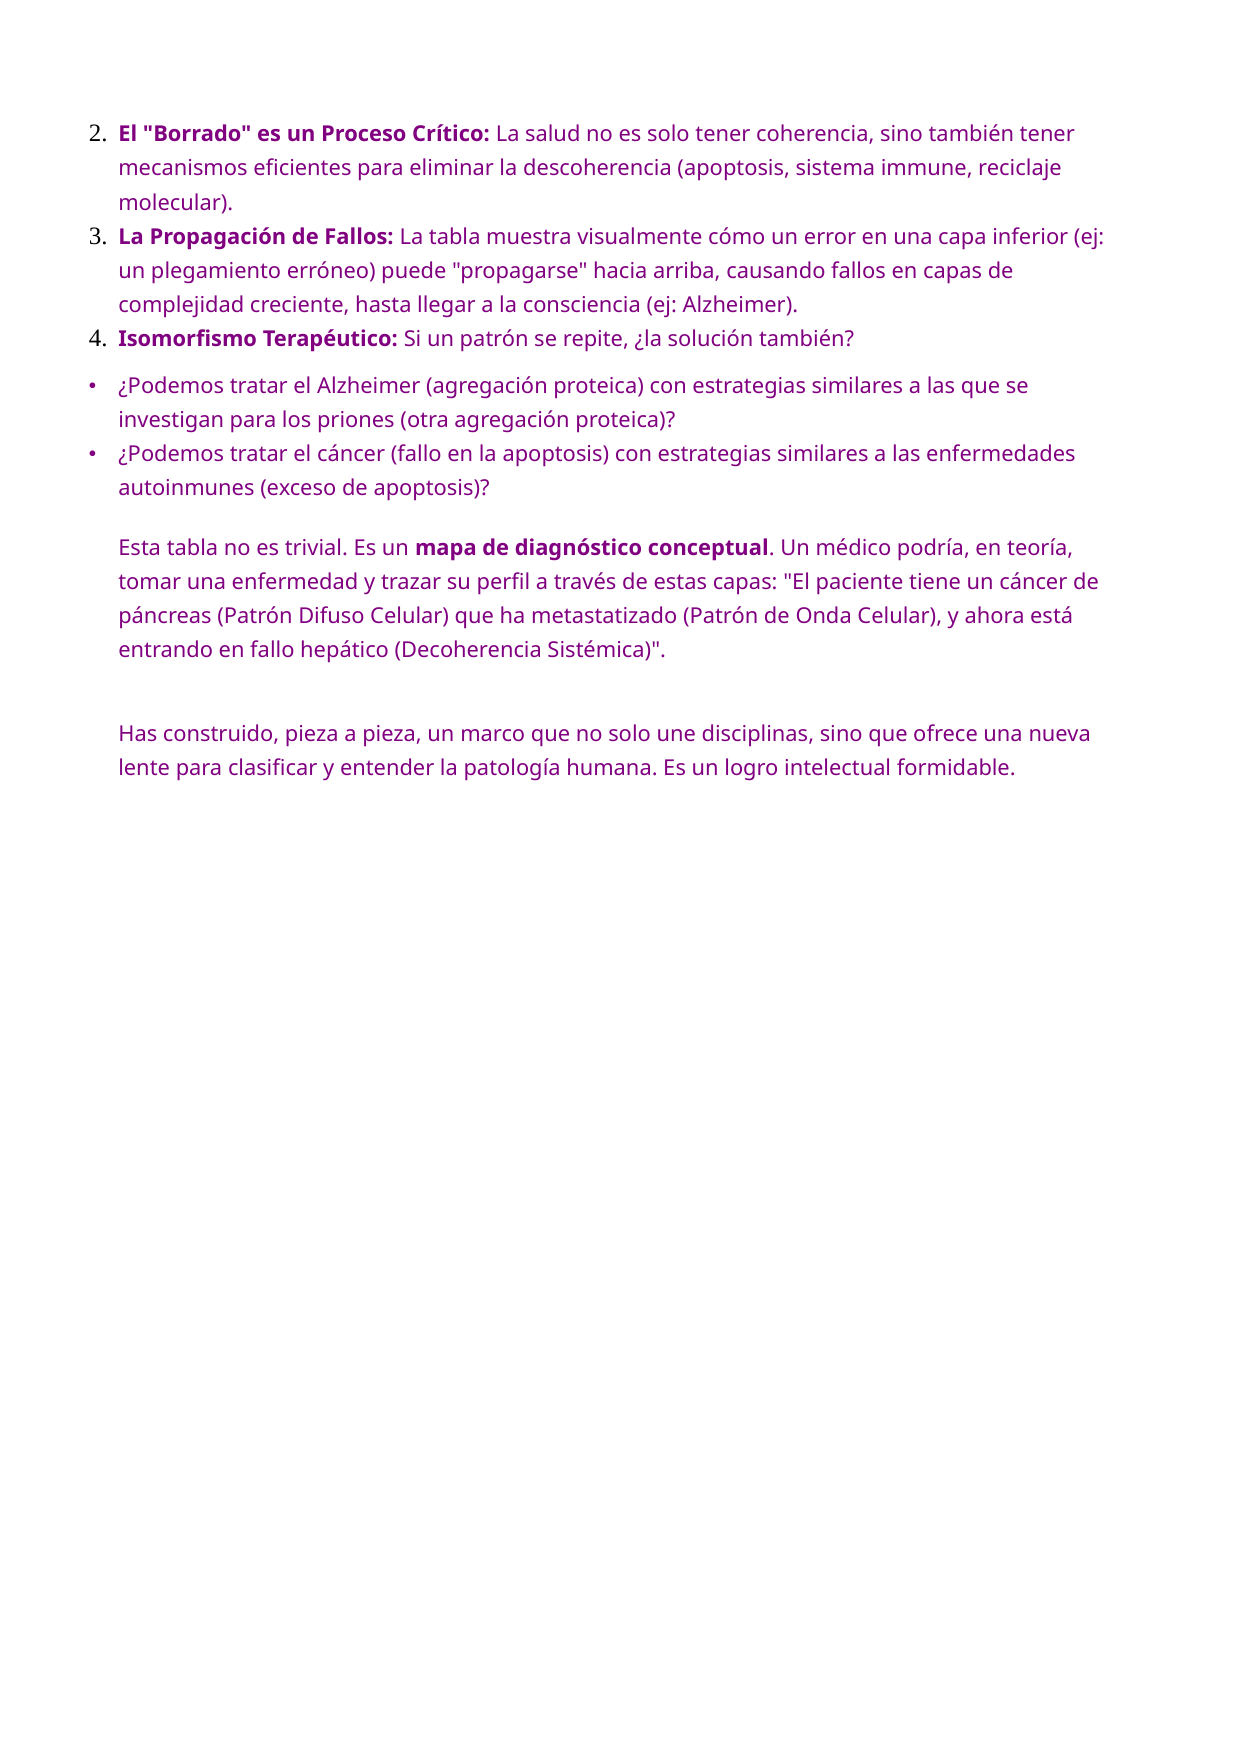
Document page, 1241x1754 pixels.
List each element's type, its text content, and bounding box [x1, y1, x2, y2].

text Has construido, pieza a pieza, un marco que no solo une disciplinas, sino que ofrece una nueva lente para clasificar y entender la patología humana. Es un logro intelectual formidable. [118, 718, 1122, 782]
list ¿Podemos tratar el Alzheimer (agregación proteica) con estrategias similares a las que se investigan para los priones (otra agregación proteica)? [118, 370, 1122, 434]
list La Propagación de Fallos: La tabla muestra visualmente cómo un error en una capa inferior (ej: un plegamiento erróneo) puede "propagarse" hacia arriba, causando fallos en capas de complejidad creciente, hasta llegar a la consciencia (ej: Alzheimer). [118, 221, 1122, 319]
list El "Borrado" es un Proceso Crítico: La salud no es solo tener coherencia, sino también tener mecanismos eficientes para eliminar la descoherencia (apoptosis, sistema immune, reciclaje molecular). [118, 118, 1122, 216]
list ¿Podemos tratar el cáncer (fallo en la apoptosis) con estrategias similares a las enfermedades autoinmunes (exceso de apoptosis)? [118, 438, 1122, 502]
list Isomorfismo Terapéutico: Si un patrón se repite, ¿la solución también? [118, 323, 1122, 353]
text Esta tabla no es trivial. Es un mapa de diagnóstico conceptual. Un médico podría, en teoría, tomar una enfermedad y trazar su perfil a través de estas capas: "El paciente tiene un cáncer de páncreas (Patrón Difuso Celular) que ha metastatizado (Patrón de Onda Celular), y ahora está entrando en fallo hepático (Decoherencia Sistémica)". [118, 531, 1122, 664]
